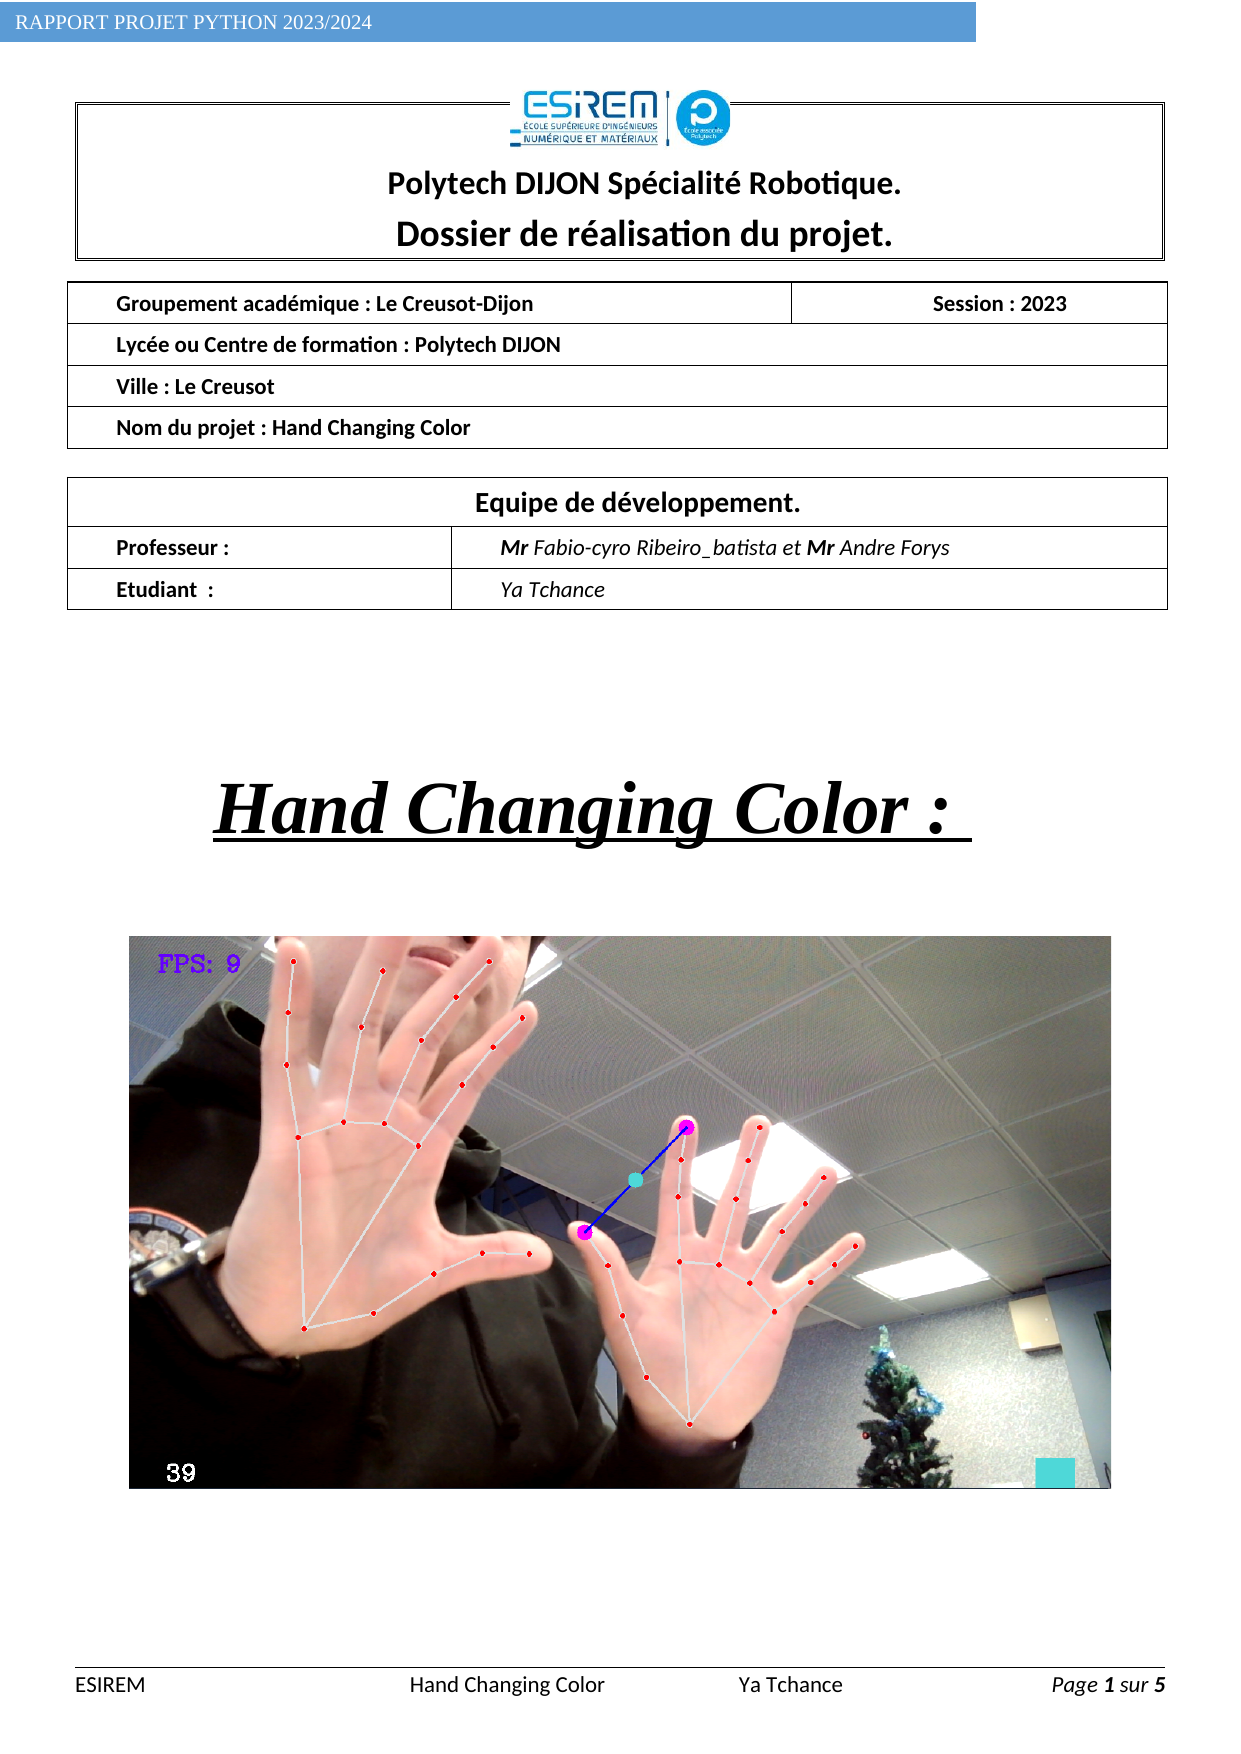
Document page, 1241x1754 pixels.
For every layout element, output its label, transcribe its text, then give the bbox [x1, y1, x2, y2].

table_cell Ville : Le Creusot [68, 366, 1167, 406]
table_cell Nom du projet : Hand Changing Color [68, 407, 1167, 448]
table_cell Mr Fabio-cyro Ribeiro_batista et Mr Andre Forys [452, 527, 1167, 567]
table_header Equipe de développement. [68, 478, 1167, 526]
table_header Session : 2023 [792, 283, 1167, 323]
table_cell Lycée ou Centre de formation : Polytech DIJON [68, 324, 1167, 364]
table_header Groupement académique : Le Creusot-Dijon [68, 283, 791, 323]
text Dossier de réalisation du projet. [78, 205, 1162, 258]
text Polytech DIJON Spécialité Robotique. [78, 105, 1162, 202]
table_cell Ya Tchance [452, 569, 1167, 609]
table_cell Etudiant : [68, 569, 451, 609]
table_cell Professeur : [68, 527, 451, 567]
